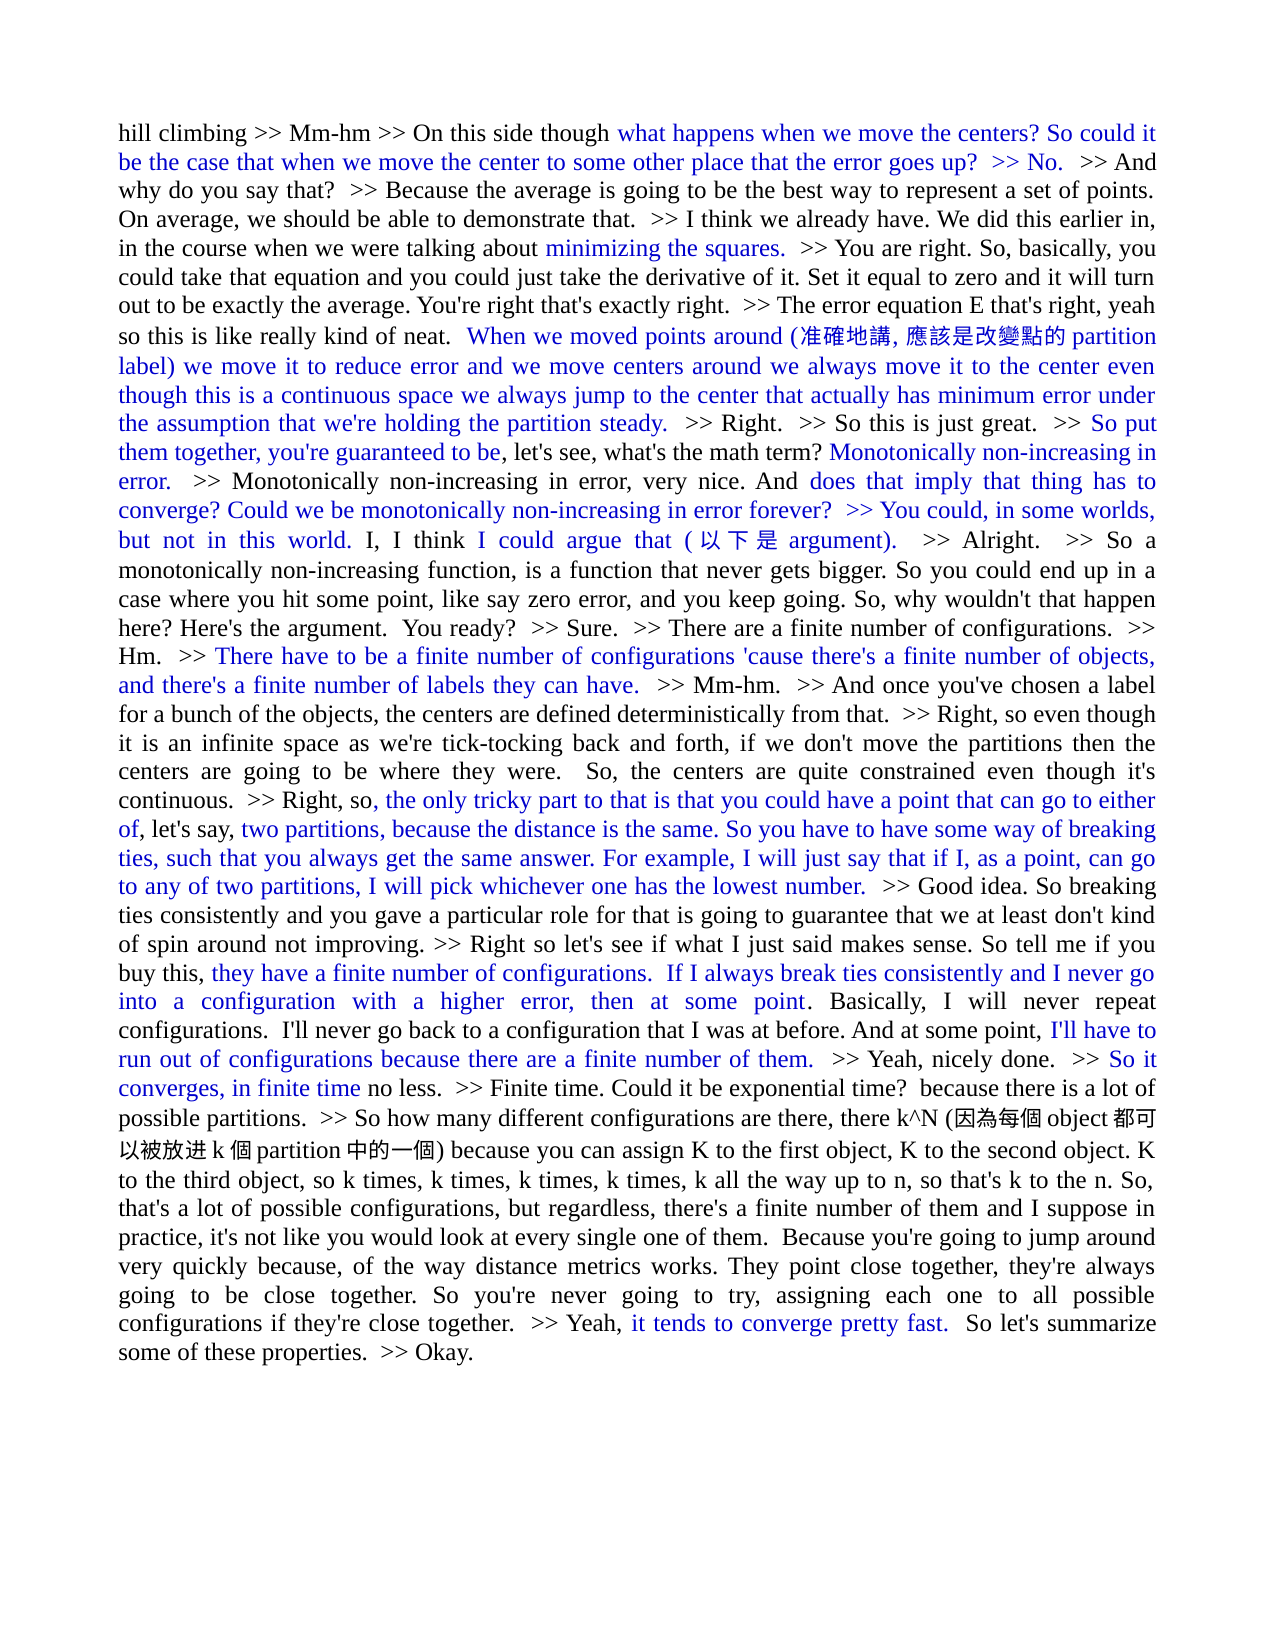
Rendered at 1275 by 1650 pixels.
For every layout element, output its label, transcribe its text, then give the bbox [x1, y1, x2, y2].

text hill climbing >> Mm-hm >> On this side though what happens when we move the centers? So could it be the case that when we move the center to some other place that the error goes up? >> No. >> And why do you say that? >> Because the average is going to be the best way to represent a set of points. On average, we should be able to demonstrate that. >> I think we already have. We did this earlier in, in the course when we were talking about minimizing the squares. >> You are right. So, basically, you could take that equation and you could just take the derivative of it. Set it equal to zero and it will turn out to be exactly the average. You're right that's exactly right. >> The error equation E that's right, yeah so this is like really kind of neat. When we moved points around (准確地講, 應該是改變點的partition label) we move it to reduce error and we move centers around we always move it to the center even though this is a continuous space we always jump to the center that actually has minimum error under the assumption that we're holding the partition steady. >> Right. >> So this is just great. >> So put them together, you're guaranteed to be, let's see, what's the math term? Monotonically non-increasing in error. >> Monotonically non-increasing in error, very nice. And does that imply that thing has to converge? Could we be monotonically non-increasing in error forever? >> You could, in some worlds, but not in this world. I, I think I could argue that (以下是argument). >> Alright. >> So a monotonically non-increasing function, is a function that never gets bigger. So you could end up in a case where you hit some point, like say zero error, and you keep going. So, why wouldn't that happen here? Here's the argument. You ready? >> Sure. >> There are a finite number of configurations. >> Hm. >> There have to be a finite number of configurations 'cause there's a finite number of objects, and there's a finite number of labels they can have. >> Mm-hm. >> And once you've chosen a label for a bunch of the objects, the centers are defined deterministically from that. >> Right, so even though it is an infinite space as we're tick-tocking back and forth, if we don't move the partitions then the centers are going to be where they were. So, the centers are quite constrained even though it's continuous. >> Right, so, the only tricky part to that is that you could have a point that can go to either of, let's say, two partitions, because the distance is the same. So you have to have some way of breaking ties, such that you always get the same answer. For example, I will just say that if I, as a point, can go to any of two partitions, I will pick whichever one has the lowest number. >> Good idea. So breaking ties consistently and you gave a particular role for that is going to guarantee that we at least don't kind of spin around not improving. >> Right so let's see if what I just said makes sense. So tell me if you buy this, they have a finite number of configurations. If I always break ties consistently and I never go into a configuration with a higher error, then at some point. Basically, I will never repeat configurations. I'll never go back to a configuration that I was at before. And at some point, I'll have to run out of configurations because there are a finite number of them. >> Yeah, nicely done. >> So it converges, in finite time no less. >> Finite time. Could it be exponential time? because there is a lot of possible partitions. >> So how many different configurations are there, there k^N (因為每個object都可以被放进k個partition中的一個) because you can assign K to the first object, K to the second object. K to the third object, so k times, k times, k times, k times, k all the way up to n, so that's k to the n. So, that's a lot of possible configurations, but regardless, there's a finite number of them and I suppose in practice, it's not like you would look at every single one of them. Because you're going to jump around very quickly because, of the way distance metrics works. They point close together, they're always going to be close together. So you're never going to try, assigning each one to all possible configurations if they're close together. >> Yeah, it tends to converge pretty fast. So let's summarize some of these properties. >> Okay. [118, 118, 1157, 1366]
